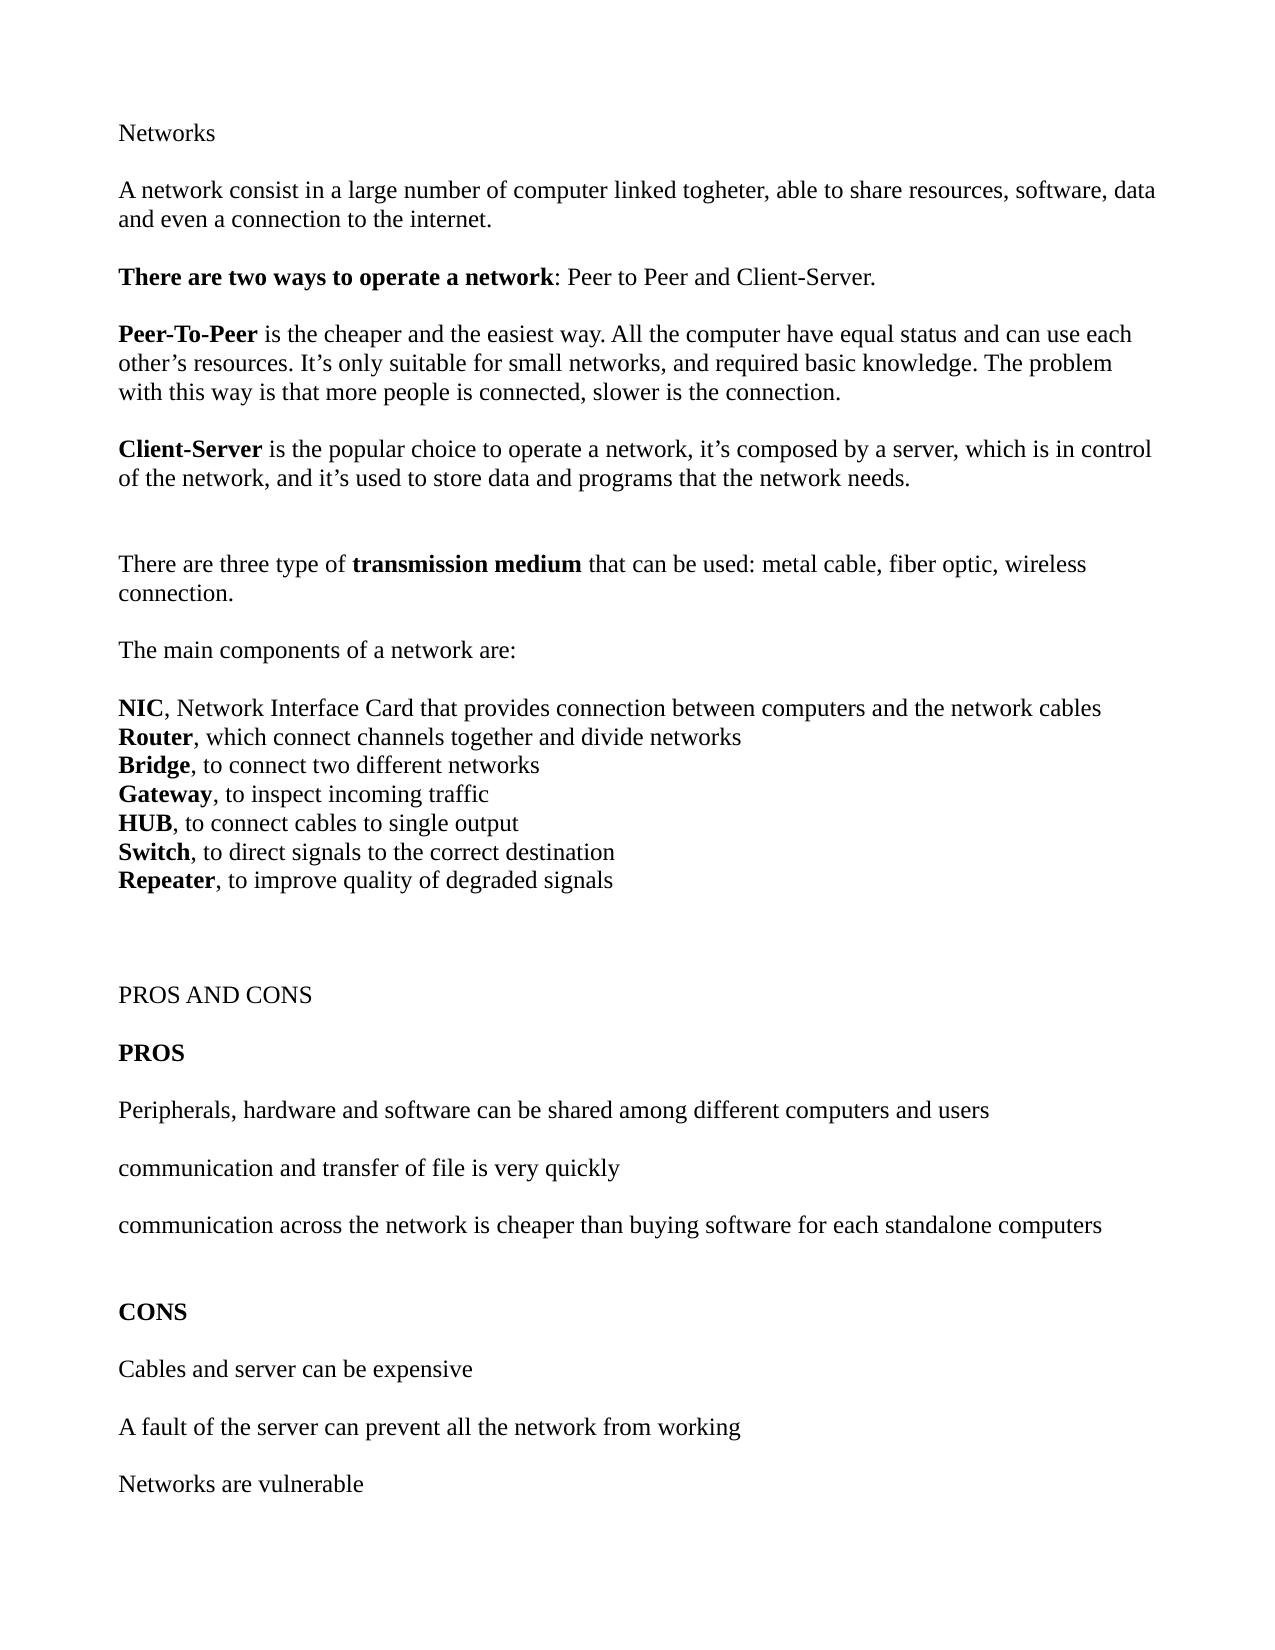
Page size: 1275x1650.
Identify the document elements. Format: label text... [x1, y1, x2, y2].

text A network consist in a large number of computer linked togheter, able to share resources, software, data and even a connection to the internet. [118, 176, 1157, 233]
text The main components of a network are: [118, 636, 1157, 664]
text Networks [118, 118, 1157, 147]
text Peripherals, hardware and software can be shared among different computers and users [118, 1096, 1157, 1124]
text There are three type of transmission medium that can be used: metal cable, fiber optic, wireless connection. [118, 549, 1157, 607]
text There are two ways to operate a network: Peer to Peer and Client-Server. [118, 262, 1157, 291]
text communication across the network is cheaper than buying software for each standalone computers [118, 1211, 1157, 1239]
text PROS [118, 1038, 1157, 1067]
text NIC, Network Interface Card that provides connection between computers and the network cables [118, 693, 1157, 722]
text Client-Server is the popular choice to operate a network, it’s composed by a server, which is in control of the network, and it’s used to store data and programs that the network needs. [118, 434, 1157, 492]
text Networks are vulnerable [118, 1469, 1157, 1498]
text Bridge, to connect two different networks [118, 751, 1157, 779]
text Gateway, to inspect incoming traffic [118, 779, 1157, 808]
text communication and transfer of file is very quickly [118, 1153, 1157, 1182]
text Peer-To-Peer is the cheaper and the easiest way. All the computer have equal status and can use each other’s resources. It’s only suitable for small networks, and required basic knowledge. The problem with this way is that more people is connected, slower is the connection. [118, 319, 1157, 406]
text PROS AND CONS [118, 981, 1157, 1009]
text A fault of the server can prevent all the network from working [118, 1412, 1157, 1441]
text Switch, to direct signals to the correct destination [118, 837, 1157, 866]
text Router, which connect channels together and divide networks [118, 722, 1157, 751]
text Cables and server can be expensive [118, 1354, 1157, 1383]
text HUB, to connect cables to single output [118, 808, 1157, 837]
text CONS [118, 1297, 1157, 1354]
text Repeater, to improve quality of degraded signals [118, 866, 1157, 894]
